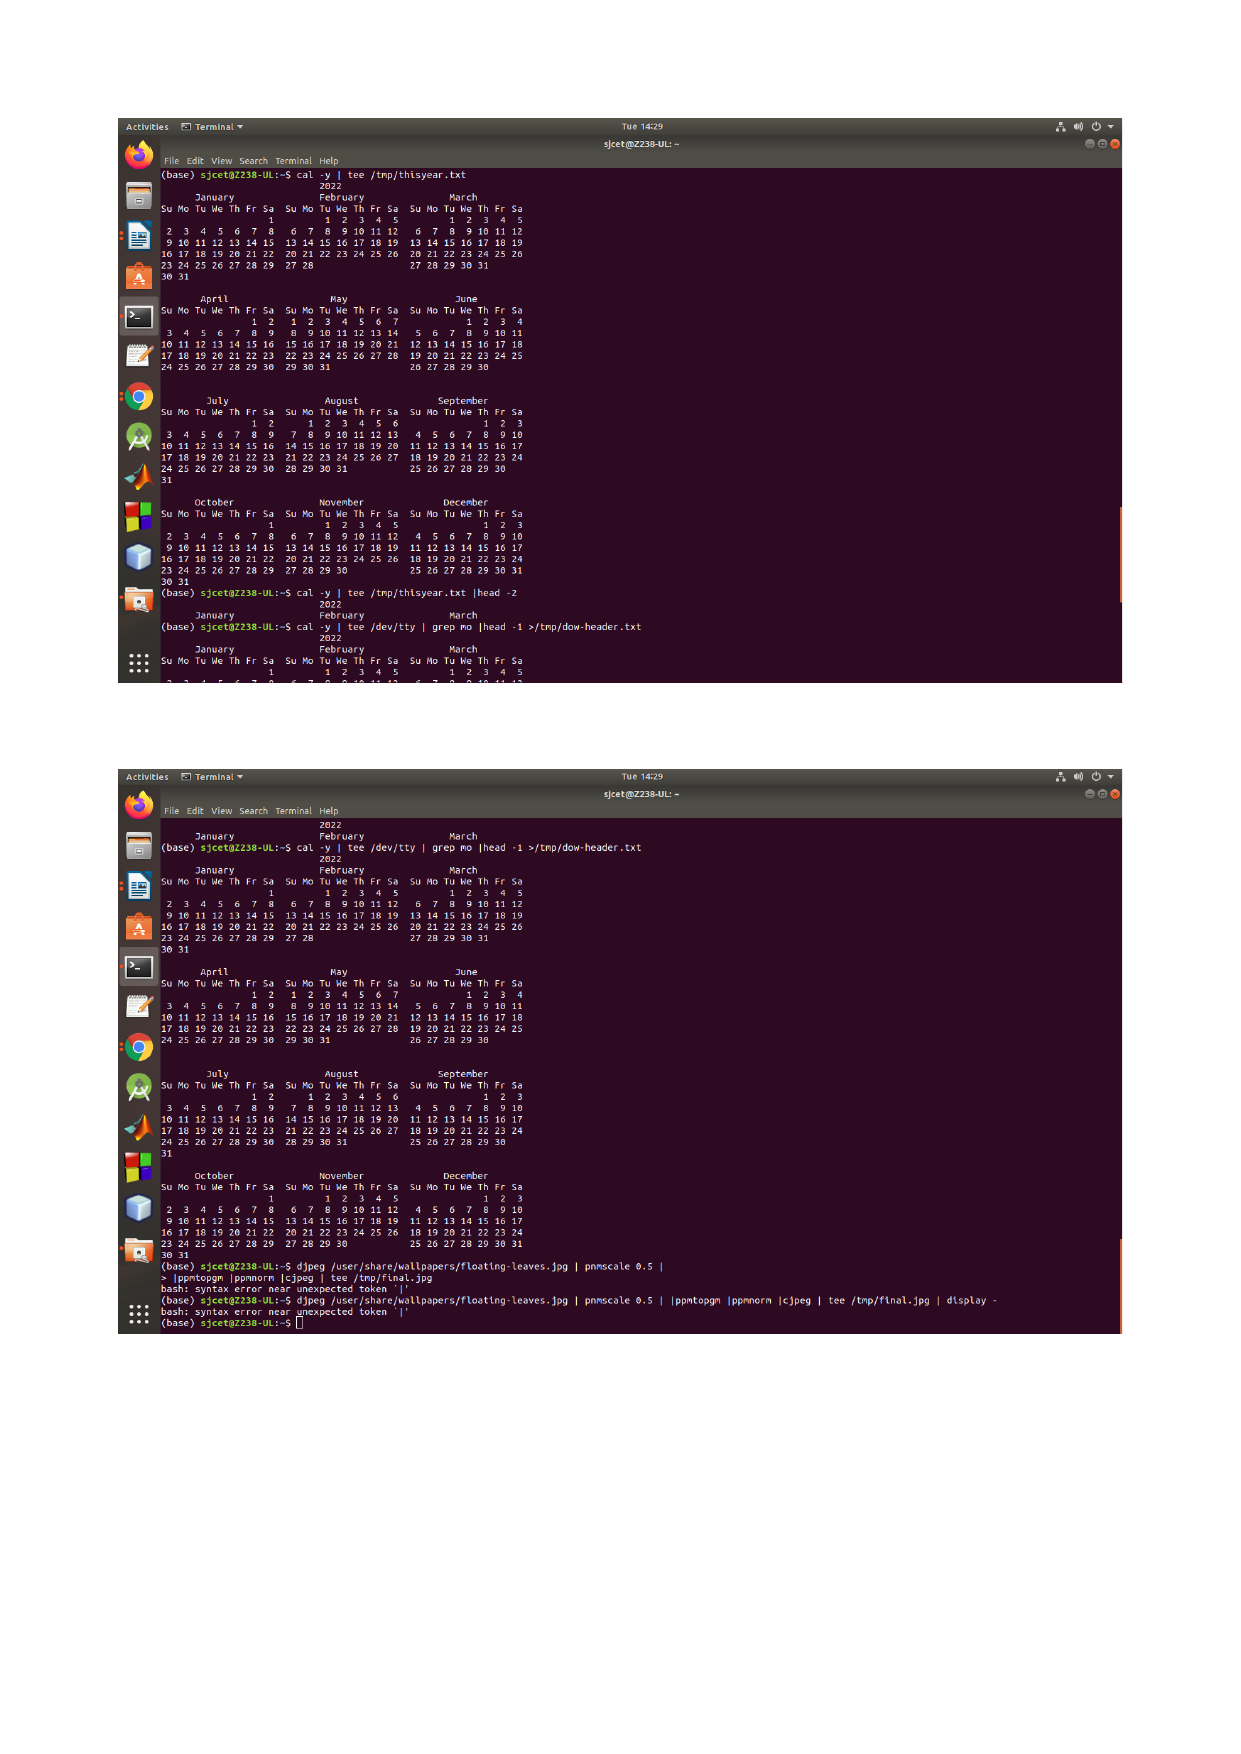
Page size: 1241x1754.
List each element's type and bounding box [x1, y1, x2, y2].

picture [118, 769, 1123, 1334]
picture [118, 118, 1123, 683]
